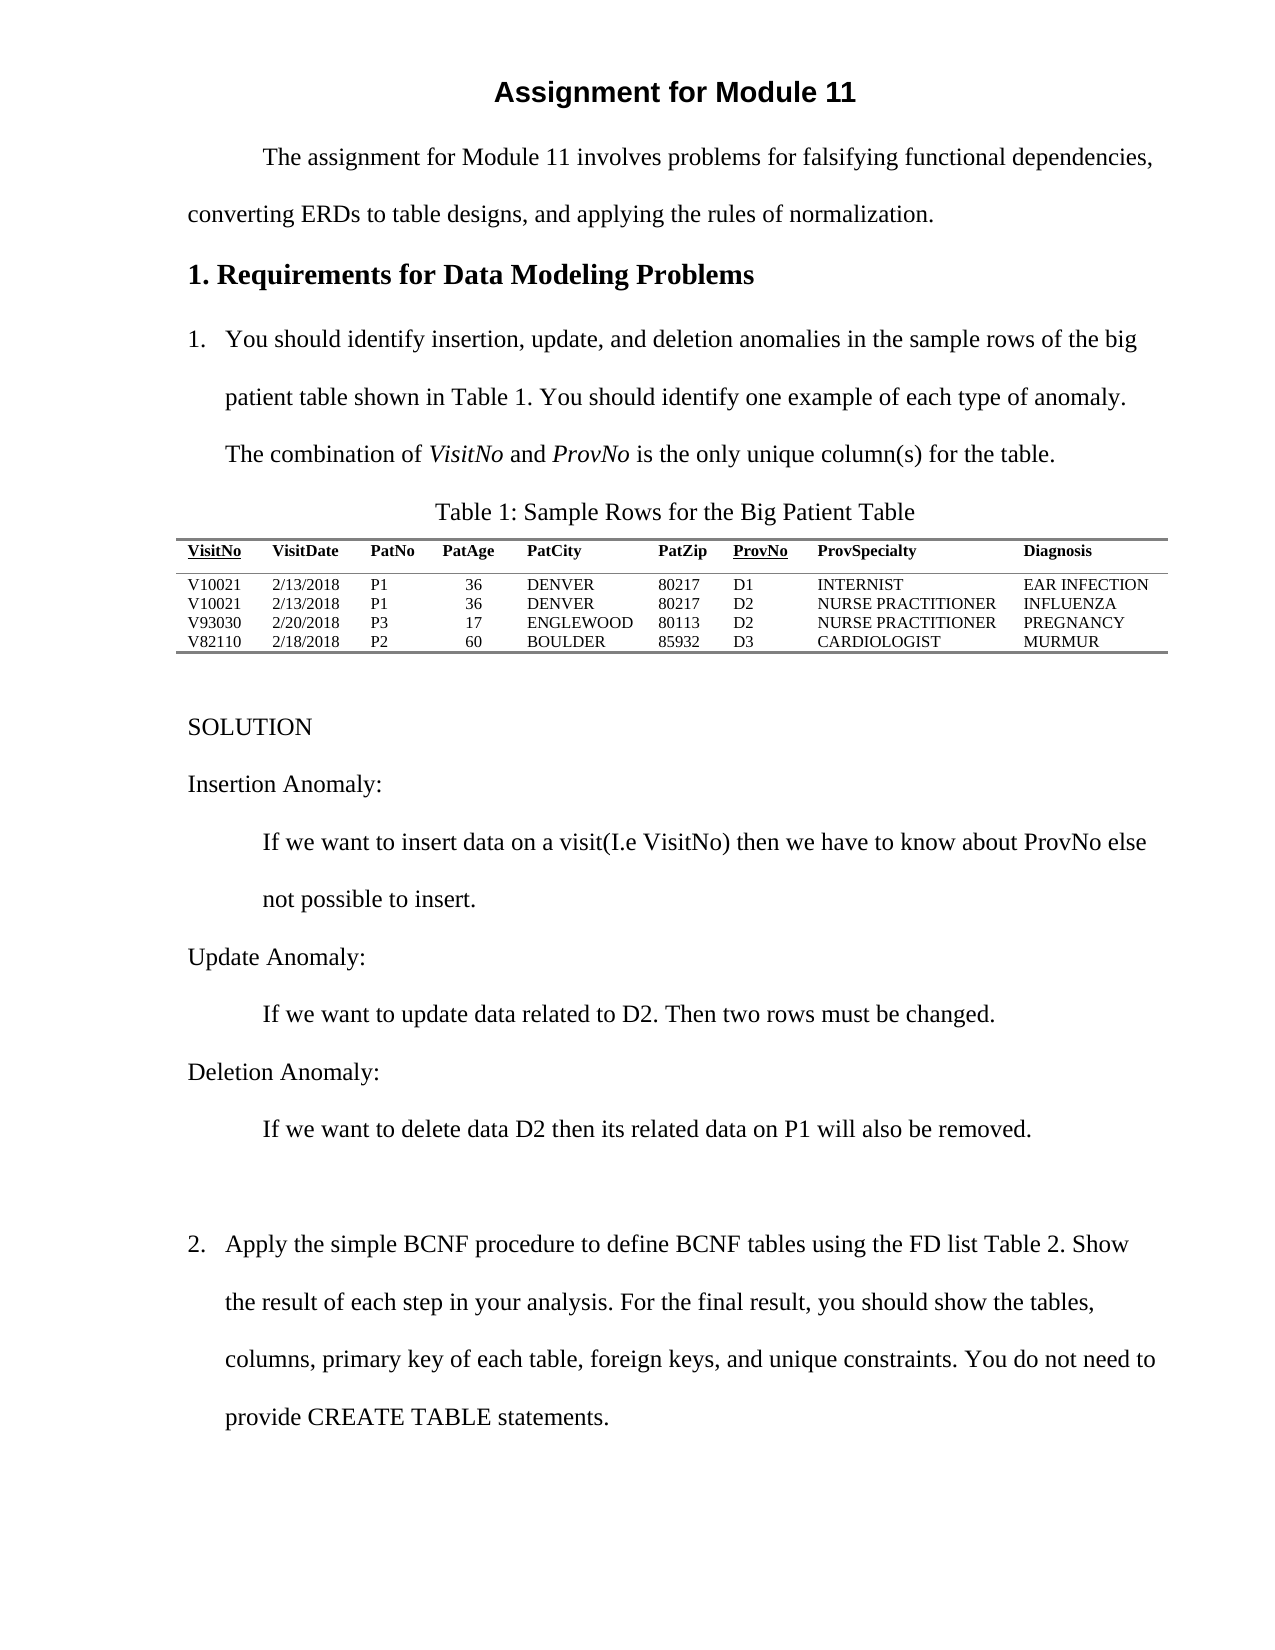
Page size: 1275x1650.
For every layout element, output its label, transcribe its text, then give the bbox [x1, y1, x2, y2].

table_cell P2 [359, 632, 431, 651]
table_cell P1 [359, 594, 431, 613]
table_cell 17 [431, 613, 516, 632]
table_header ProvSpecialty [806, 541, 1012, 573]
table_cell NURSE PRACTITIONER [806, 613, 1012, 632]
table_cell murmur [1012, 632, 1167, 651]
table_cell D1 [722, 574, 806, 593]
table_cell internist [806, 574, 1012, 593]
text If we want to delete data D2 then its related data on P1 will also be removed. [187, 1114, 1162, 1143]
table_cell 36 [431, 574, 516, 593]
table_cell 2/13/2018 [261, 594, 359, 613]
table_cell Denver [516, 594, 647, 613]
list Apply the simple BCNF procedure to define BCNF tables using the FD list Table 2. Show the result of each step in your analysis. For the final result, you should show the tables, columns, primary key of each table, foreign keys, and unique constraints. You do not need to provide CREATE TABLE statements. [187, 1229, 1162, 1430]
table_cell D2 [722, 613, 806, 632]
table_cell D2 [722, 594, 806, 613]
text SOLUTION Insertion Anomaly: [187, 712, 1162, 798]
table_header PatNo [359, 541, 431, 573]
table_header VisitDate [261, 541, 359, 573]
table_cell 80217 [647, 574, 722, 593]
text If we want to update data related to D2. Then two rows must be changed. [187, 999, 1162, 1028]
text If we want to insert data on a visit(I.e VisitNo) then we have to know about ProvNo else not possible to insert. [187, 827, 1162, 913]
table_cell 85932 [647, 632, 722, 651]
table_cell 2/18/2018 [261, 632, 359, 651]
table_header Diagnosis [1012, 541, 1167, 573]
table_cell Ear Infection [1012, 574, 1167, 593]
table_cell 2/13/2018 [261, 574, 359, 593]
table_header VisitNo [176, 541, 261, 573]
table_cell Denver [516, 574, 647, 593]
table_cell 2/20/2018 [261, 613, 359, 632]
list You should identify insertion, update, and deletion anomalies in the sample rows of the big patient table shown in Table 1. You should identify one example of each type of anomaly. The combination of VisitNo and ProvNo is the only unique column(s) for the table. [187, 324, 1162, 468]
subtitle Assignment for Module 11 [187, 75, 1162, 108]
table_cell Boulder [516, 632, 647, 651]
text Deletion Anomaly: [187, 1057, 1162, 1085]
table_cell pregnancy [1012, 613, 1167, 632]
table_cell V10021 [176, 574, 261, 593]
table_cell P3 [359, 613, 431, 632]
table_cell 80217 [647, 594, 722, 613]
table_header PatZip [647, 541, 722, 573]
table_cell V82110 [176, 632, 261, 651]
table_header ProvNo [722, 541, 806, 573]
table_cell V10021 [176, 594, 261, 613]
table_cell Englewood [516, 613, 647, 632]
table_cell V93030 [176, 613, 261, 632]
title Table 1: Sample Rows for the Big Patient Table [187, 497, 1162, 525]
table_cell INFLUENZA [1012, 594, 1167, 613]
table_header PatCity [516, 541, 647, 573]
table_cell 60 [431, 632, 516, 651]
table_cell NURSE PractiTIoner [806, 594, 1012, 613]
table_header PatAge [431, 541, 516, 573]
text Update Anomaly: [187, 942, 1162, 970]
table_cell 36 [431, 594, 516, 613]
text 1. Requirements for Data Modeling Problems [187, 257, 1162, 291]
table_cell P1 [359, 574, 431, 593]
table_cell cardiologist [806, 632, 1012, 651]
table_cell D3 [722, 632, 806, 651]
text The assignment for Module 11 involves problems for falsifying functional dependencies, converting ERDs to table designs, and applying the rules of normalization. [187, 142, 1162, 228]
table_cell 80113 [647, 613, 722, 632]
